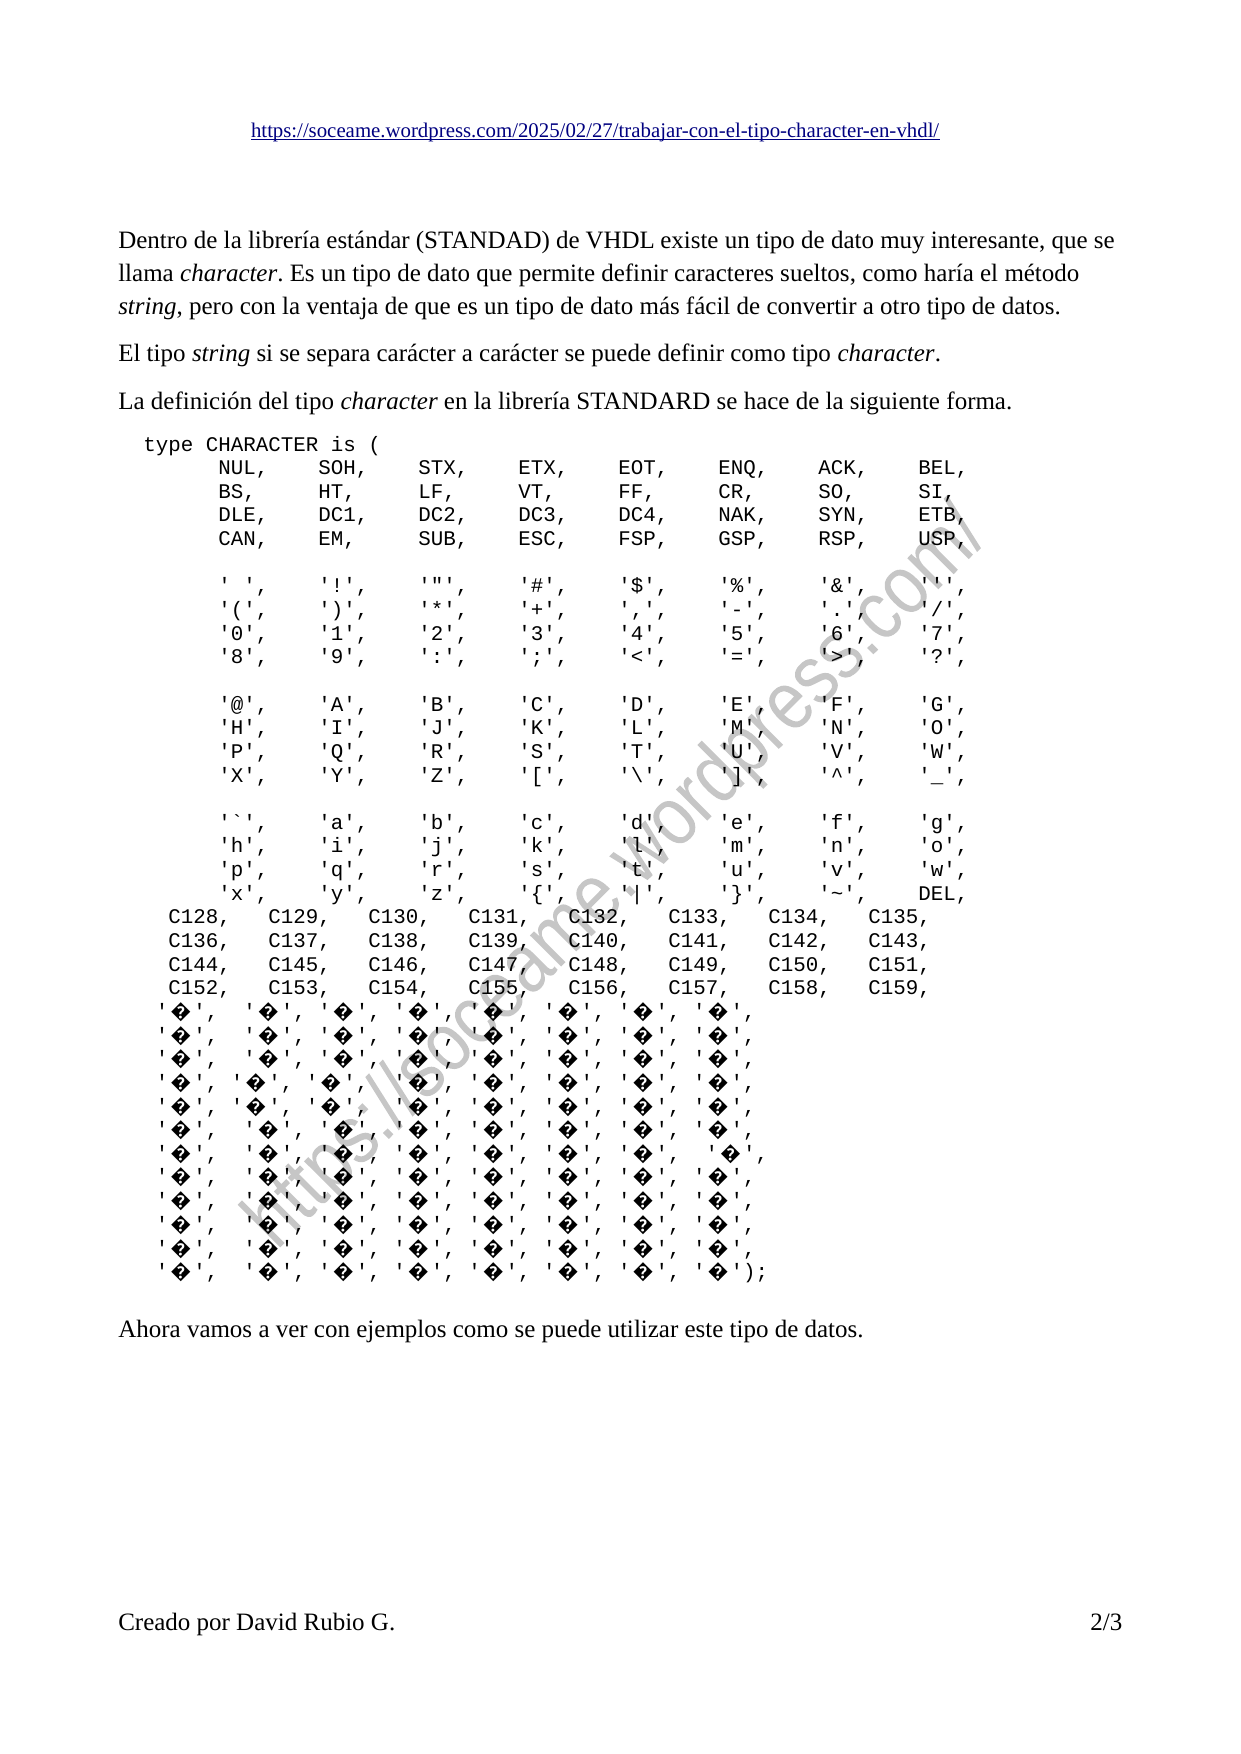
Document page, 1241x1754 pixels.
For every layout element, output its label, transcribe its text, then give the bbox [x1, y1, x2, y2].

text '|', '}', '~', DEL, [594, 883, 1122, 906]
text 'H', 'I', 'J', 'K', 'L', 'M', 'N', 'O', [118, 717, 769, 741]
text NUL, SOH, STX, ETX, EOT, ENQ, ACK, BEL, [118, 457, 1122, 481]
text '�', '�', '�', '�', '�', '�', '�', '�'); [118, 1261, 1122, 1285]
text C152, C153, C154, C155, C156, C157, C158, C159, [118, 977, 486, 1001]
text 'X', 'Y', 'Z', '[', '\', ']', '^', '_', [118, 764, 704, 788]
text '�', '�', '�', '�', '�', '�', '�', '�', [262, 1214, 1122, 1237]
text ' ', '!', '"', '#', '$', '%', '&', [118, 575, 889, 599]
text '�', '�', '�', '�', '�', '�', '�', '�', [344, 1119, 1122, 1143]
text '8', '9', ':', ';', '<', '=', '>', '?', [118, 646, 856, 670]
text 'X', 'Y', 'Z', '[', '\', ']', '^', '_', [754, 764, 1122, 788]
text '�', '�', '�', '�', '�', '�', '�', '�', [118, 1167, 276, 1190]
text '8', '9', ':', ';', '<', '=', '>', '?', [826, 646, 1122, 670]
text BS, HT, LF, VT, FF, CR, SO, SI, [118, 481, 1122, 504]
text 'H', 'I', 'J', 'K', 'L', 'M', 'N', 'O', [761, 717, 1122, 741]
text '�', '�', '�', '�', '�', '�', '�', '�', [433, 1072, 1122, 1096]
text '�', '�', '�', '�', '�', '�', '�', '�', [118, 1048, 1122, 1072]
text '�', '�', '�', '�', '�', '�', '�', '�', [118, 1072, 398, 1096]
text 'P', 'Q', 'R', 'S', 'T', 'U', 'V', 'W', [118, 741, 711, 764]
text type CHARACTER is ( [118, 433, 1122, 457]
text C128, C129, C130, C131, C132, C133, C134, C135, [118, 906, 557, 930]
text C152, C153, C154, C155, C156, C157, C158, C159, [499, 977, 1122, 1001]
text El tipo string si se separa carácter a carácter se puede definir como tipo character. [118, 338, 1122, 367]
text C140, C141, C142, C143, [542, 930, 1122, 954]
text C144, C145, C146, C147, C148, C149, C150, C151, [118, 954, 529, 977]
text DLE, DC1, DC2, DC3, DC4, NAK, SYN, ETB, [954, 504, 1122, 528]
text 'p', 'q', 'r', 's', 't', 'u', 'v', 'w', [118, 859, 1122, 883]
text '�', '�', '�', '�', '�', '�', '�', '�', [118, 1119, 346, 1143]
text '�', '�', '�', [118, 1096, 390, 1119]
text 'x', 'y', 'z', '{', [118, 883, 580, 906]
text ''', [914, 575, 1122, 599]
text Dentro de la librería estándar (STANDAD) de VHDL existe un tipo de dato muy interesante, que se llama character. Es un tipo de dato que permite definir caracteres sueltos, como haría el método string, pero con la ventaja de que es un tipo de dato más fácil de convertir a otro tipo de datos. [118, 225, 1122, 319]
text C128, C129, C130, C131, C132, C133, C134, C135, [588, 906, 1122, 930]
text 'P', 'Q', 'R', 'S', 'T', 'U', 'V', 'W', [761, 741, 1122, 764]
text '�', '�', '�', '�', '�', '�', '�', '�', [118, 1237, 1122, 1261]
text '�', '�', '�', '�', '�', '�', '�', '�', [392, 1072, 438, 1096]
text CAN, EM, SUB, ESC, FSP, GSP, RSP, USP, [118, 528, 935, 552]
text '�', '�', '�', '�', '�', '�', '�', '�', [495, 1001, 1122, 1025]
text C144, C145, C146, C147, C148, C149, C150, C151, [536, 954, 1122, 977]
text La definición del tipo character en la librería STANDARD se hace de la siguiente forma. [118, 386, 1122, 415]
text DLE, DC1, DC2, DC3, DC4, NAK, SYN, ETB, [118, 504, 961, 528]
text '`', 'a', 'b', 'c', 'd', 'e', 'f', 'g', [118, 812, 663, 836]
text '`', 'a', 'b', 'c', 'd', 'e', 'f', 'g', [689, 812, 1122, 836]
text 'F', 'G', [785, 694, 1122, 717]
text '�', '�', '�', '�', '�', [385, 1096, 1122, 1119]
text '�', '�', '�', '�', '�', '�', '�', '�', [118, 1025, 1122, 1048]
text 'X', 'Y', 'Z', '[', '\', ']', '^', '_', [727, 764, 761, 788]
text 'h', 'i', 'j', 'k', 'l', 'm', 'n', 'o', [118, 836, 635, 859]
text '�', '�', '�', '�', '�', '�', '�', '�', [338, 1167, 1122, 1190]
text '�', '�', '�', '�', '�', '�', '�', '�', [118, 1001, 463, 1025]
text '@', 'A', 'B', 'C', 'D', 'E', [118, 694, 776, 717]
text 'h', 'i', 'j', 'k', 'l', 'm', 'n', 'o', [656, 836, 1122, 859]
text '�', '�', '�', '�', '�', '�', '�', '�', [118, 1143, 341, 1167]
text '(', ')', '*', '+', ',', '-', '.', '/', [118, 599, 864, 623]
text CAN, EM, SUB, ESC, FSP, GSP, RSP, USP, [969, 528, 1122, 552]
text '�', '�', '�', '�', '�', '�', '�', '�', [346, 1143, 1122, 1167]
text '�', '�', '�', '�', '�', '�', '�', '�', [118, 1190, 301, 1214]
text Ahora vamos a ver con ejemplos como se puede utilizar este tipo de datos. [118, 1314, 1122, 1343]
text '(', ')', '*', '+', ',', '-', '.', '/', [866, 599, 1122, 623]
text '�', '�', '�', '�', '�', '�', '�', '�', [268, 1167, 305, 1190]
text C136, C137, C138, C139, [118, 930, 547, 954]
text '�', '�', '�', '�', '�', '�', '�', '�', [118, 1214, 268, 1237]
text '�', '�', '�', '�', '�', '�', '�', '�', [289, 1190, 1122, 1214]
text '0', '1', '2', '3', '4', '5', '6', '7', [118, 623, 1122, 646]
